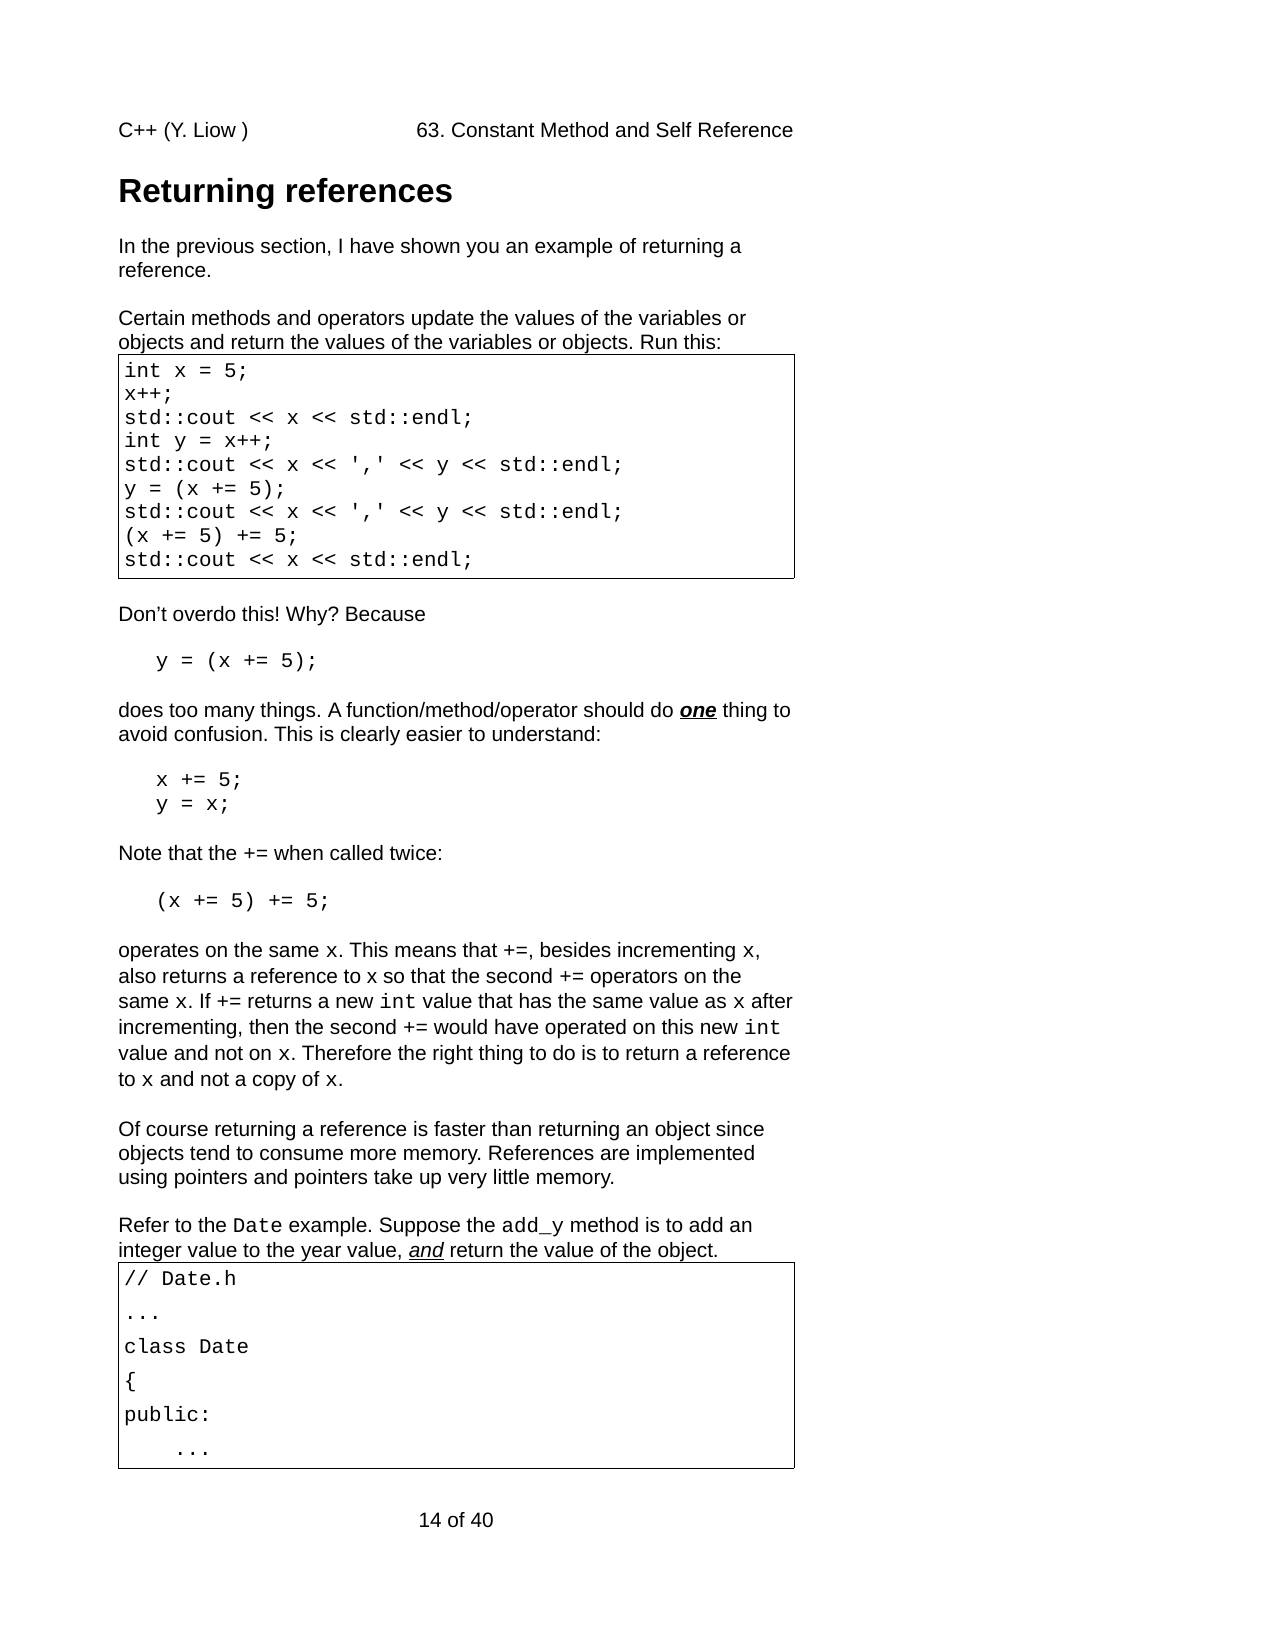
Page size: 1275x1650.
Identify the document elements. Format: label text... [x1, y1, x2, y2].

text x += 5; [118, 769, 794, 793]
text Certain methods and operators update the values of the variables or objects and return the values of the variables or objects. Run this: [118, 306, 794, 354]
table_header // Date.h ... class Date { public: ... [119, 1263, 794, 1468]
text Don’t overdo this! Why? Because [118, 602, 794, 626]
table_header int x = 5; x++; std::cout << x << std::endl; int y = x++; std::cout << x << ',' << y << std::endl; y = (x += 5); std::cout << x << ',' << y << std::endl; (x += 5) += 5; std::cout << x << std::endl; [119, 355, 794, 578]
text In the previous section, I have shown you an example of returning a reference. [118, 234, 794, 282]
text Of course returning a reference is faster than returning an object since objects tend to consume more memory. References are implemented using pointers and pointers take up very little memory. [118, 1117, 794, 1188]
text y = x; [118, 793, 794, 817]
text Returning references [118, 172, 794, 210]
text operates on the same x. This means that +=, besides incrementing x, also returns a reference to x so that the second += operators on the same x. If += returns a new int value that has the same value as x after incrementing, then the second += would have operated on this new int value and not on x. Therefore the right thing to do is to return a reference to x and not a copy of x. [118, 938, 794, 1093]
text Note that the += when called twice: [118, 841, 794, 866]
text (x += 5) += 5; [118, 890, 794, 914]
text does too many things. A function/method/operator should do one thing to avoid confusion. This is clearly easier to understand: [118, 697, 794, 745]
text Refer to the Date example. Suppose the add_y method is to add an integer value to the year value, and return the value of the object. [118, 1212, 794, 1262]
text y = (x += 5); [118, 650, 794, 674]
